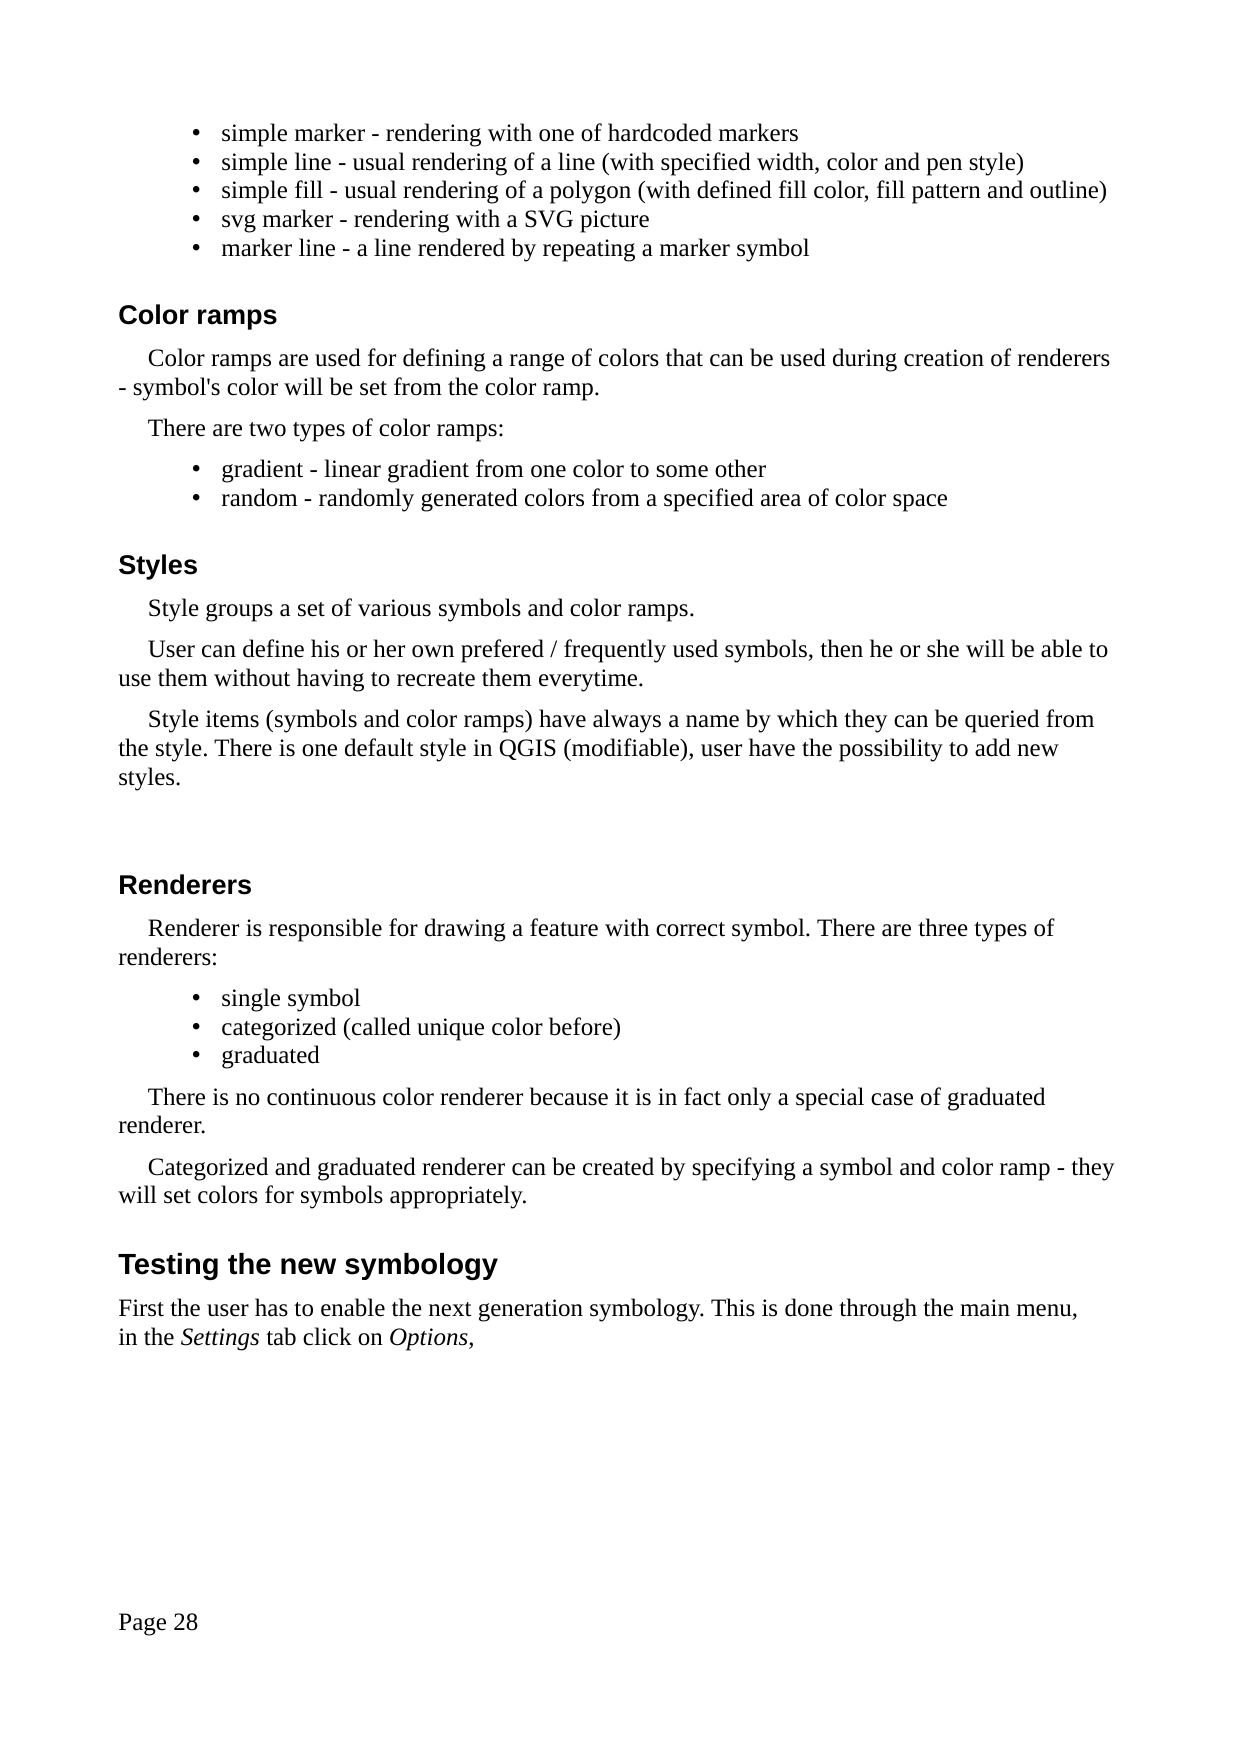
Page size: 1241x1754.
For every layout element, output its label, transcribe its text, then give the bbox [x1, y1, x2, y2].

text in the Settings tab click on Options, [118, 1322, 1122, 1350]
list single symbol [162, 983, 1122, 1012]
subtitle Testing the new symbology [118, 1247, 1122, 1280]
text There is no continuous color renderer because it is in fact only a special case of graduated renderer. [118, 1082, 1122, 1139]
subtitle Color ramps [118, 299, 1122, 331]
text Style groups a set of various symbols and color ramps. [118, 593, 1122, 622]
subtitle Styles [118, 549, 1122, 581]
list graduated [162, 1041, 1122, 1069]
text First the user has to enable the next generation symbology. This is done through the main menu, [118, 1293, 1122, 1322]
list random - randomly generated colors from a specified area of color space [162, 483, 1122, 512]
list gradient - linear gradient from one color to some other [162, 454, 1122, 483]
text Style items (symbols and color ramps) have always a name by which they can be queried from the style. There is one default style in QGIS (modifiable), user have the possibility to add new styles. [118, 704, 1122, 791]
list simple line - usual rendering of a line (with specified width, color and pen style) [162, 147, 1122, 176]
list categorized (called unique color before) [162, 1012, 1122, 1041]
list simple fill - usual rendering of a polygon (with defined fill color, fill pattern and outline) [162, 176, 1122, 204]
text Color ramps are used for defining a range of colors that can be used during creation of renderers - symbol's color will be set from the color ramp. [118, 343, 1122, 401]
text There are two types of color ramps: [118, 413, 1122, 442]
list svg marker - rendering with a SVG picture [162, 204, 1122, 233]
text User can define his or her own prefered / frequently used symbols, then he or she will be able to use them without having to recreate them everytime. [118, 634, 1122, 692]
subtitle Renderers [118, 869, 1122, 901]
text Renderer is responsible for drawing a feature with correct symbol. There are three types of renderers: [118, 913, 1122, 971]
list marker line - a line rendered by repeating a marker symbol [162, 233, 1122, 262]
text Categorized and graduated renderer can be created by specifying a symbol and color ramp - they will set colors for symbols appropriately. [118, 1152, 1122, 1209]
list simple marker - rendering with one of hardcoded markers [162, 118, 1122, 147]
